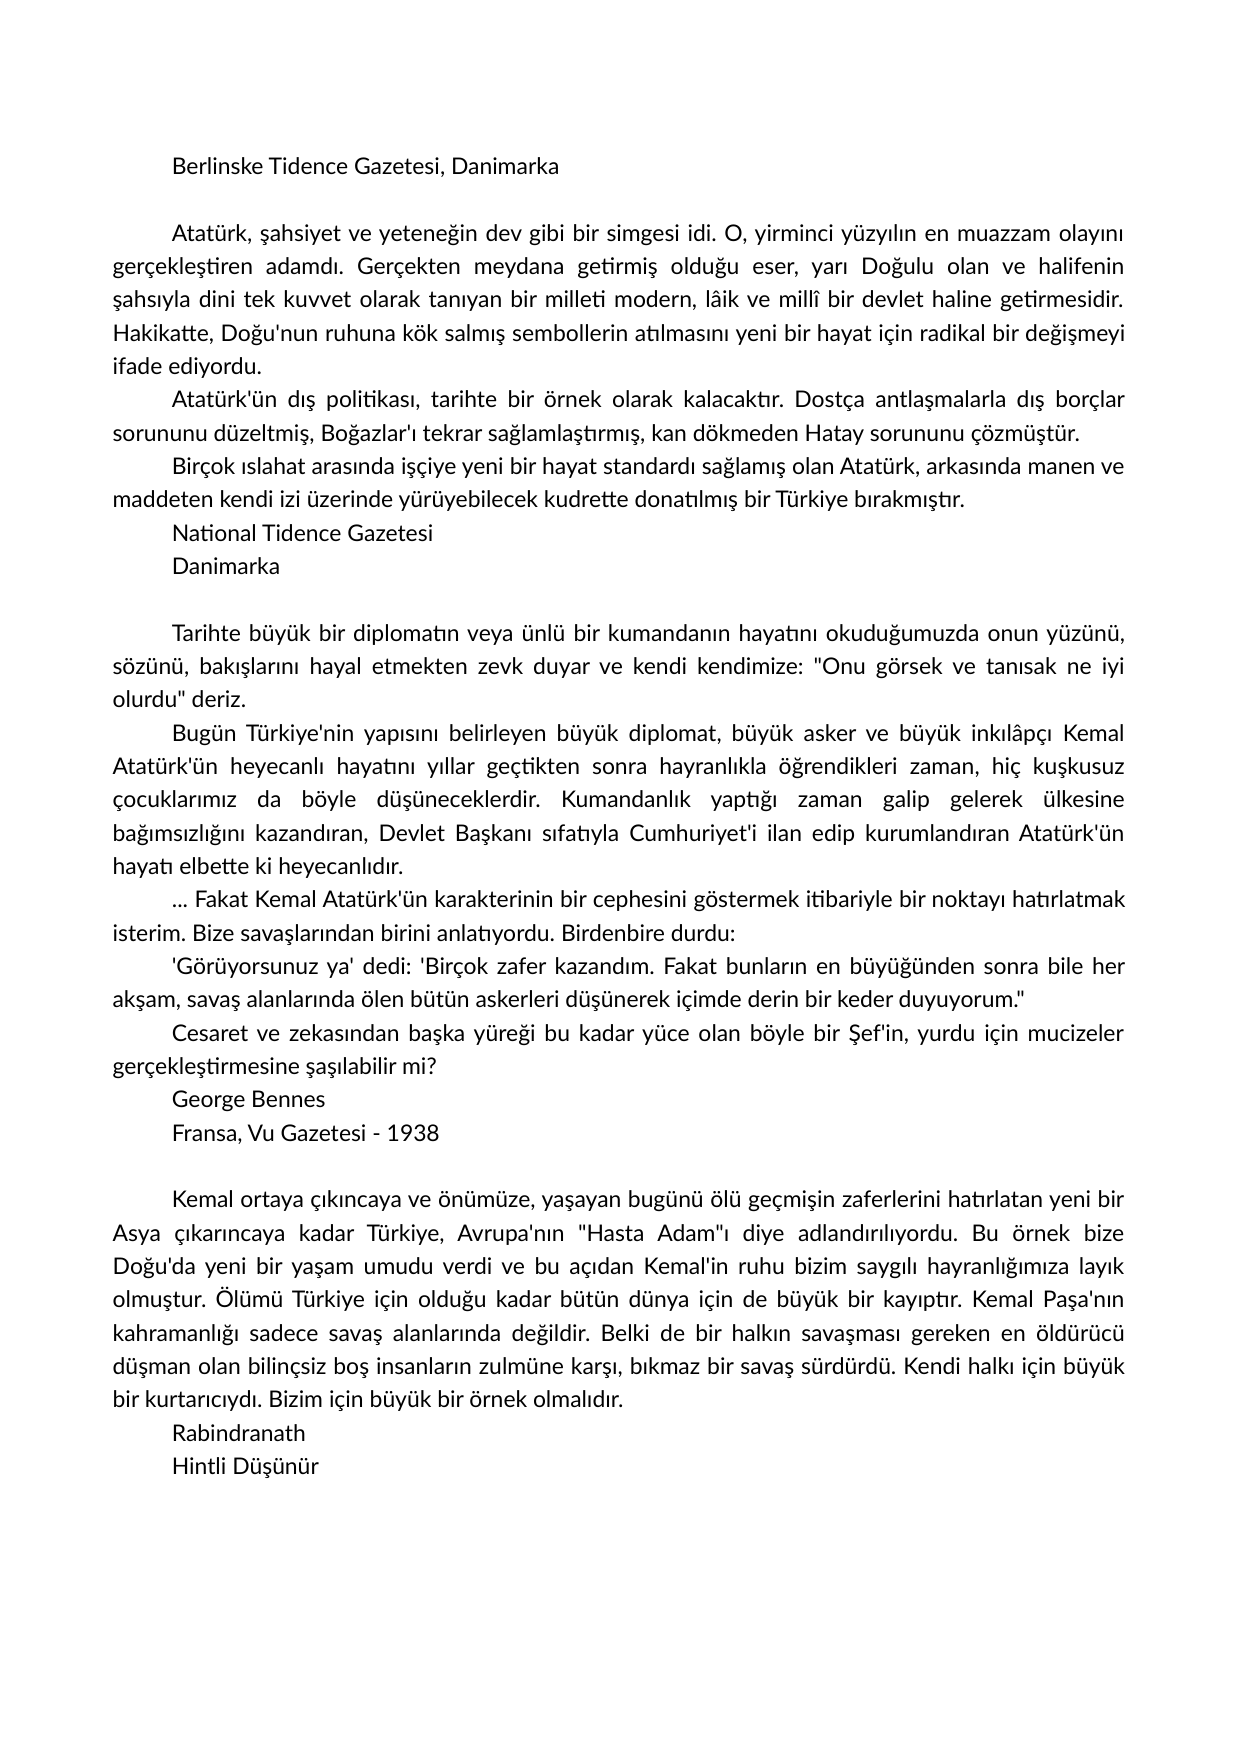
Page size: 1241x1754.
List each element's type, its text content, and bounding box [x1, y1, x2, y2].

text Hintli Düşünür [112, 1448, 1126, 1481]
text 'Görüyorsunuz ya' dedi: 'Birçok zafer kazandım. Fakat bunların en büyüğünden sonra bile her akşam, savaş alanlarında ölen bütün askerleri düşünerek içimde derin bir keder duyuyorum." [112, 948, 1126, 1014]
text Rabindranath [112, 1414, 1126, 1448]
text ... Fakat Kemal Atatürk'ün karakterinin bir cephesini göstermek itibariyle bir noktayı hatırlatmak isterim. Bize savaşlarından birini anlatıyordu. Birdenbire durdu: [112, 881, 1126, 948]
text Danimarka [112, 548, 1126, 581]
text Fransa, Vu Gazetesi - 1938 [112, 1114, 1126, 1148]
text Birçok ıslahat arasında işçiye yeni bir hayat standardı sağlamış olan Atatürk, arkasında manen ve maddeten kendi izi üzerinde yürüyebilecek kudrette donatılmış bir Türkiye bırakmıştır. [112, 448, 1126, 514]
text George Bennes [112, 1081, 1126, 1114]
text Cesaret ve zekasından başka yüreği bu kadar yüce olan böyle bir Şef'in, yurdu için mucizeler gerçekleştirmesine şaşılabilir mi? [112, 1014, 1126, 1081]
text Atatürk'ün dış politikası, tarihte bir örnek olarak kalacaktır. Dostça antlaşmalarla dış borçlar sorununu düzeltmiş, Boğazlar'ı tekrar sağlamlaştırmış, kan dökmeden Hatay sorununu çözmüştür. [112, 381, 1126, 448]
text Bugün Türkiye'nin yapısını belirleyen büyük diplomat, büyük asker ve büyük inkılâpçı Kemal Atatürk'ün heyecanlı hayatını yıllar geçtikten sonra hayranlıkla öğrendikleri zaman, hiç kuşkusuz çocuklarımız da böyle düşüneceklerdir. Kumandanlık yaptığı zaman galip gelerek ülkesine bağımsızlığını kazandıran, Devlet Başkanı sıfatıyla Cumhuriyet'i ilan edip kurumlandıran Atatürk'ün hayatı elbette ki heyecanlıdır. [112, 714, 1126, 881]
text Atatürk, şahsiyet ve yeteneğin dev gibi bir simgesi idi. O, yirminci yüzyılın en muazzam olayını gerçekleştiren adamdı. Gerçekten meydana getirmiş olduğu eser, yarı Doğulu olan ve halifenin şahsıyla dini tek kuvvet olarak tanıyan bir milleti modern, lâik ve millî bir devlet haline getirmesidir. Hakikatte, Doğu'nun ruhuna kök salmış sembollerin atılmasını yeni bir hayat için radikal bir değişmeyi ifade ediyordu. [112, 214, 1126, 381]
text Berlinske Tidence Gazetesi, Danimarka [112, 148, 1126, 181]
text Tarihte büyük bir diplomatın veya ünlü bir kumandanın hayatını okuduğumuzda onun yüzünü, sözünü, bakışlarını hayal etmekten zevk duyar ve kendi kendimize: "Onu görsek ve tanısak ne iyi olurdu" deriz. [112, 614, 1126, 714]
text National Tidence Gazetesi [112, 514, 1126, 548]
text Kemal ortaya çıkıncaya ve önümüze, yaşayan bugünü ölü geçmişin zaferlerini hatırlatan yeni bir Asya çıkarıncaya kadar Türkiye, Avrupa'nın "Hasta Adam"ı diye adlandırılıyordu. Bu örnek bize Doğu'da yeni bir yaşam umudu verdi ve bu açıdan Kemal'in ruhu bizim saygılı hayranlığımıza layık olmuştur. Ölümü Türkiye için olduğu kadar bütün dünya için de büyük bir kayıptır. Kemal Paşa'nın kahramanlığı sadece savaş alanlarında değildir. Belki de bir halkın savaşması gereken en öldürücü düşman olan bilinçsiz boş insanların zulmüne karşı, bıkmaz bir savaş sürdürdü. Kendi halkı için büyük bir kurtarıcıydı. Bizim için büyük bir örnek olmalıdır. [112, 1181, 1126, 1414]
